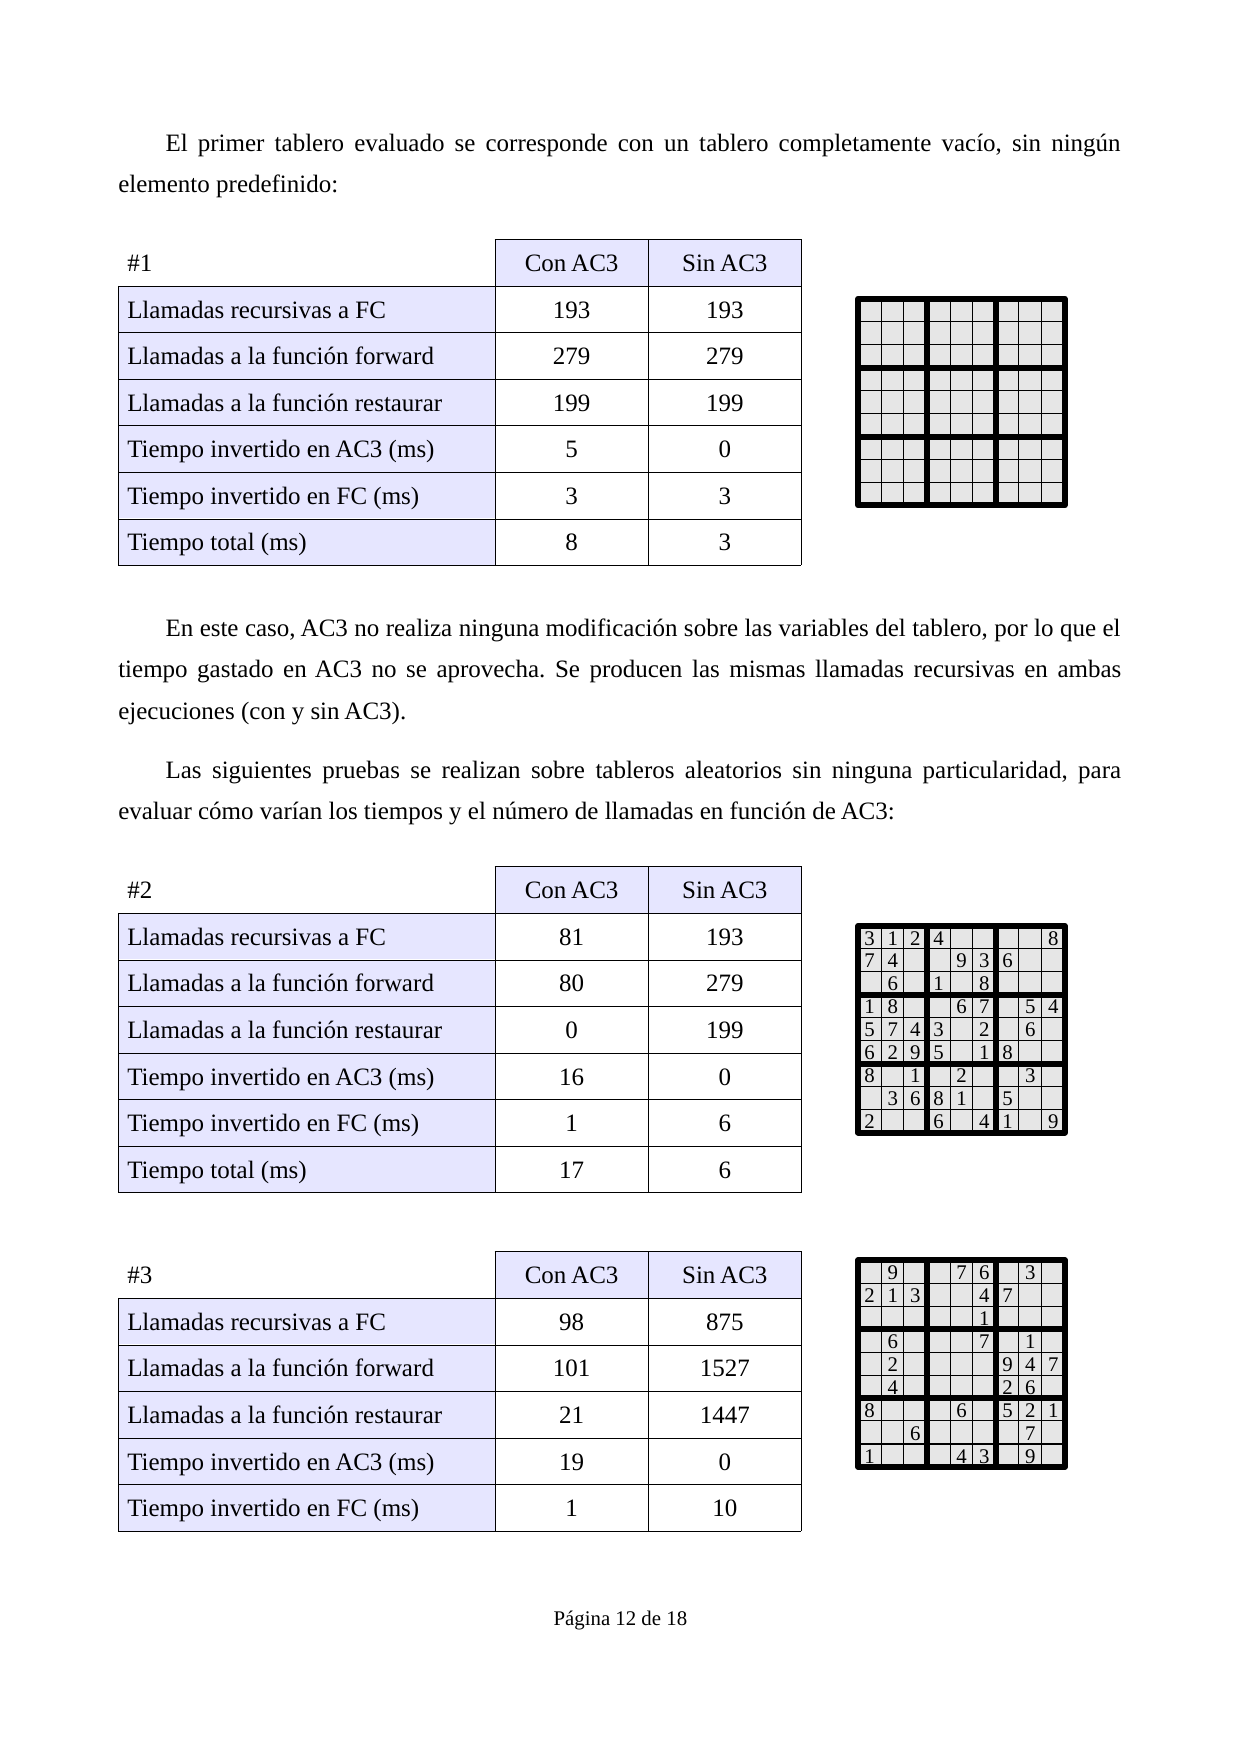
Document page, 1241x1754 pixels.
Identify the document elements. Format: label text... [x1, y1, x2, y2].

table_cell 193 [649, 914, 801, 959]
table_header [802, 866, 1122, 1192]
table_cell 0 [496, 1007, 648, 1053]
table_cell 3 [649, 473, 801, 518]
table_header #1 [118, 239, 495, 286]
table_cell Tiempo invertido en AC3 (ms) [119, 1054, 495, 1099]
table_cell 193 [649, 287, 801, 332]
table_cell 6 [649, 1100, 801, 1146]
table_cell Tiempo total (ms) [119, 520, 495, 565]
table_header #3 [118, 1251, 495, 1298]
table_header [802, 239, 1122, 565]
table_cell 3 [496, 473, 648, 518]
table_cell Llamadas a la función restaurar [119, 1007, 495, 1053]
table_cell 199 [649, 1007, 801, 1053]
table_cell 279 [649, 333, 801, 379]
table_cell Tiempo total (ms) [119, 1147, 495, 1192]
table_cell Llamadas recursivas a FC [119, 1299, 495, 1344]
table_cell 8 [496, 520, 648, 565]
table_cell 10 [649, 1485, 801, 1531]
table_cell 875 [649, 1299, 801, 1344]
table_cell 1527 [649, 1346, 801, 1391]
table_cell 101 [496, 1346, 648, 1391]
table_header Sin AC3 [649, 1252, 801, 1298]
table_cell 6 [649, 1147, 801, 1192]
table_cell 1 [496, 1485, 648, 1531]
table_cell 3 [649, 520, 801, 565]
table_cell Llamadas recursivas a FC [119, 287, 495, 332]
table_cell 16 [496, 1054, 648, 1099]
table_cell Tiempo invertido en FC (ms) [119, 473, 495, 518]
table_cell Llamadas a la función forward [119, 1346, 495, 1391]
table_cell Tiempo invertido en AC3 (ms) [119, 1439, 495, 1484]
table_cell 0 [649, 426, 801, 472]
table_cell 279 [496, 333, 648, 379]
table_cell 193 [496, 287, 648, 332]
table_cell 5 [496, 426, 648, 472]
table_cell 21 [496, 1392, 648, 1438]
text El primer tablero evaluado se corresponde con un tablero completamente vacío, sin ningún elemento predefinido: [118, 118, 1122, 201]
table_cell Tiempo invertido en AC3 (ms) [119, 426, 495, 472]
text Las siguientes pruebas se realizan sobre tableros aleatorios sin ninguna particularidad, para evaluar cómo varían los tiempos y el número de llamadas en función de AC3: [118, 745, 1122, 828]
table_cell Llamadas a la función forward [119, 333, 495, 379]
table_cell Llamadas recursivas a FC [119, 914, 495, 959]
table_cell 80 [496, 961, 648, 1006]
table_header Con AC3 [496, 867, 648, 913]
table_cell 1 [496, 1100, 648, 1146]
text En este caso, AC3 no realiza ninguna modificación sobre las variables del tablero, por lo que el tiempo gastado en AC3 no se aprovecha. Se producen las mismas llamadas recursivas en ambas ejecuciones (con y sin AC3). [118, 603, 1122, 728]
table_header [802, 1251, 1122, 1531]
table_cell 279 [649, 961, 801, 1006]
table_cell Llamadas a la función restaurar [119, 1392, 495, 1438]
table_cell 0 [649, 1439, 801, 1484]
table_cell Tiempo invertido en FC (ms) [119, 1485, 495, 1531]
table_cell 17 [496, 1147, 648, 1192]
table_cell 199 [649, 380, 801, 425]
table_cell Tiempo invertido en FC (ms) [119, 1100, 495, 1146]
table_cell 1447 [649, 1392, 801, 1438]
table_cell 19 [496, 1439, 648, 1484]
table_cell Llamadas a la función restaurar [119, 380, 495, 425]
table_header Sin AC3 [649, 867, 801, 913]
table_cell 98 [496, 1299, 648, 1344]
table_cell 81 [496, 914, 648, 959]
table_header Con AC3 [496, 240, 648, 286]
table_cell 0 [649, 1054, 801, 1099]
table_header #2 [118, 866, 495, 913]
table_cell 199 [496, 380, 648, 425]
table_header Sin AC3 [649, 240, 801, 286]
table_cell Llamadas a la función forward [119, 961, 495, 1006]
table_header Con AC3 [496, 1252, 648, 1298]
